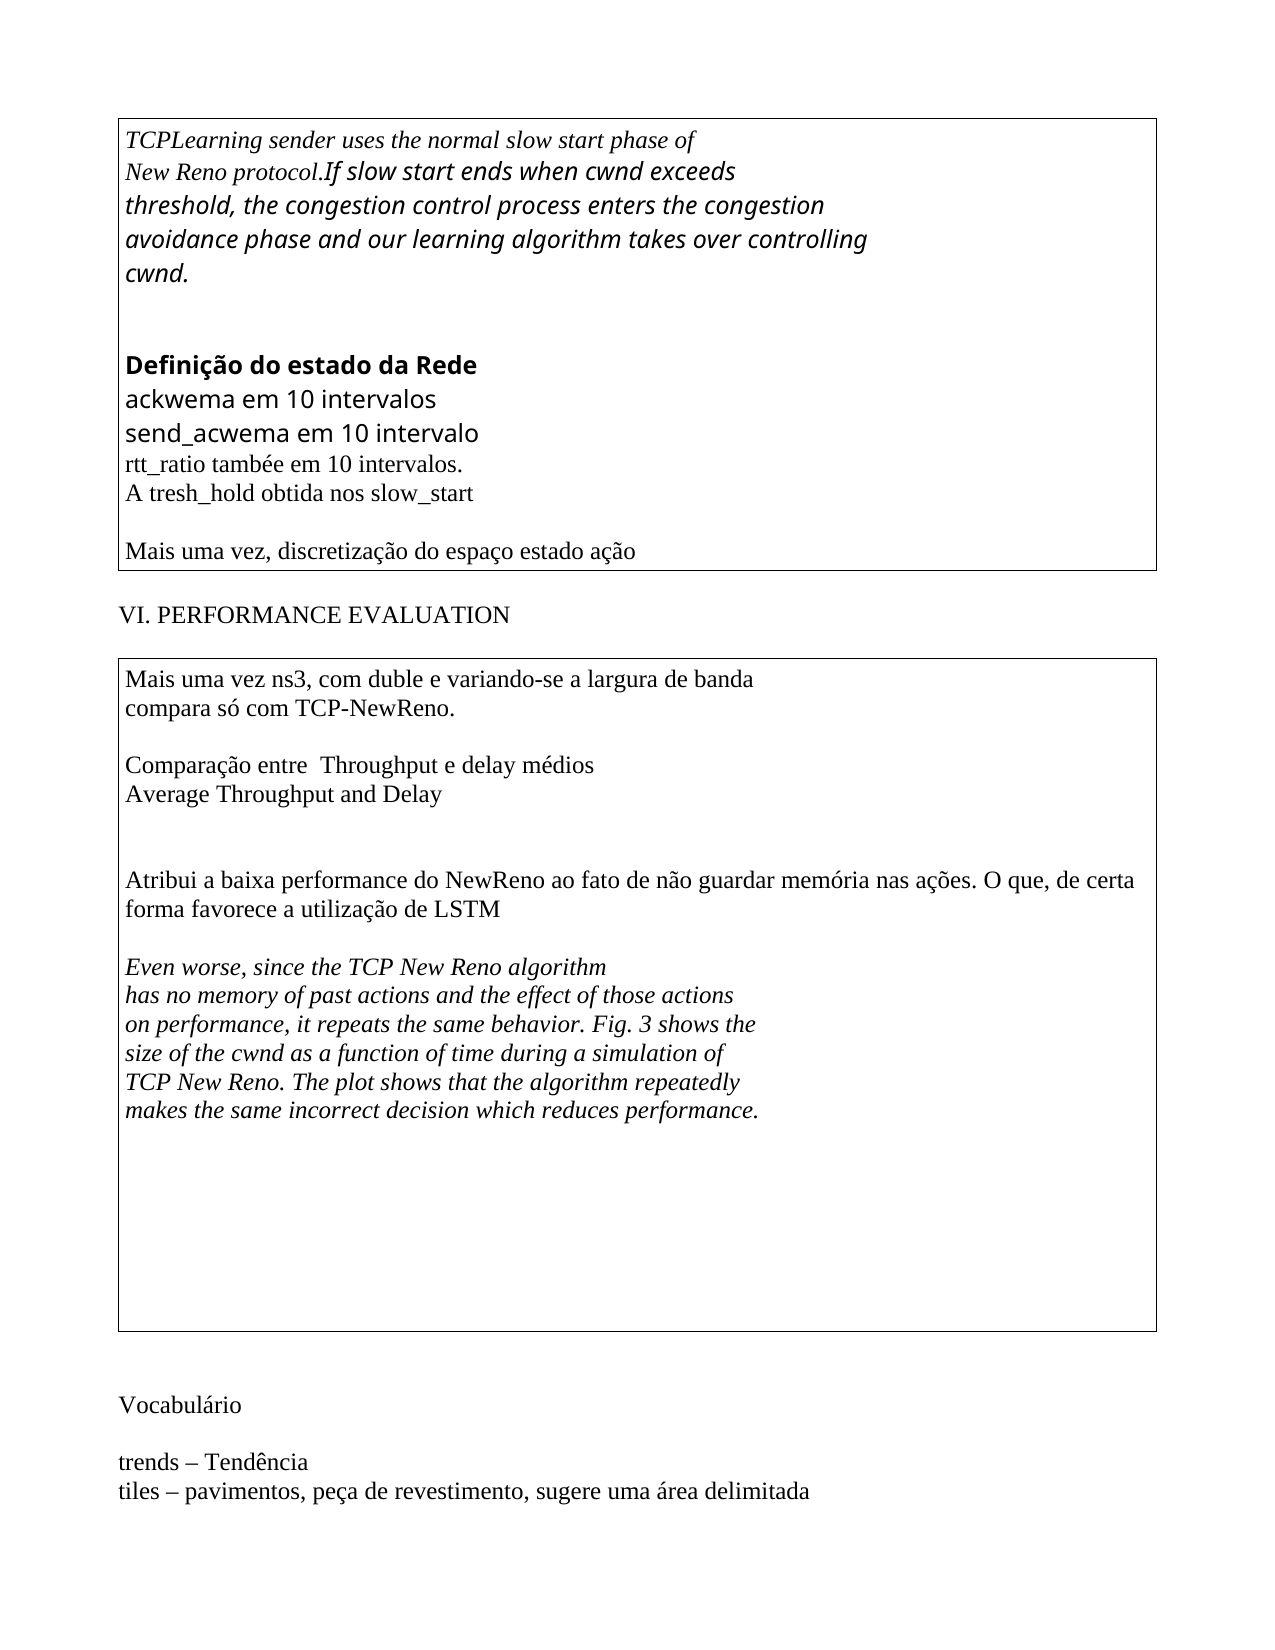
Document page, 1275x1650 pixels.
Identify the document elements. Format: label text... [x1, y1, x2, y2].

table_header Mais uma vez ns3, com duble e variando-se a largura de banda compara só com TCP-NewReno. Comparação entre Throughput e delay médios Average Throughput and Delay Atribui a baixa performance do NewReno ao fato de não guardar memória nas ações. O que, de certa forma favorece a utilização de LSTM Even worse, since the TCP New Reno algorithm has no memory of past actions and the effect of those actions on performance, it repeats the same behavior. Fig. 3 shows the size of the cwnd as a function of time during a simulation of TCP New Reno. The plot shows that the algorithm repeatedly makes the same incorrect decision which reduces performance. [119, 659, 1156, 1331]
text tiles – pavimentos, peça de revestimento, sugere uma área delimitada [118, 1476, 1157, 1505]
table_header TCPLearning sender uses the normal slow start phase of New Reno protocol.If slow start ends when cwnd exceeds threshold, the congestion control process enters the congestion avoidance phase and our learning algorithm takes over controlling cwnd. Definição do estado da Rede ackwema em 10 intervalos send_acwema em 10 intervalo rtt_ratio tambée em 10 intervalos. A tresh_hold obtida nos slow_start Mais uma vez, discretização do espaço estado ação [119, 119, 1156, 570]
text VI. PERFORMANCE EVALUATION [118, 600, 1157, 629]
text trends – Tendência [118, 1447, 1157, 1476]
text Vocabulário [118, 1390, 1157, 1419]
